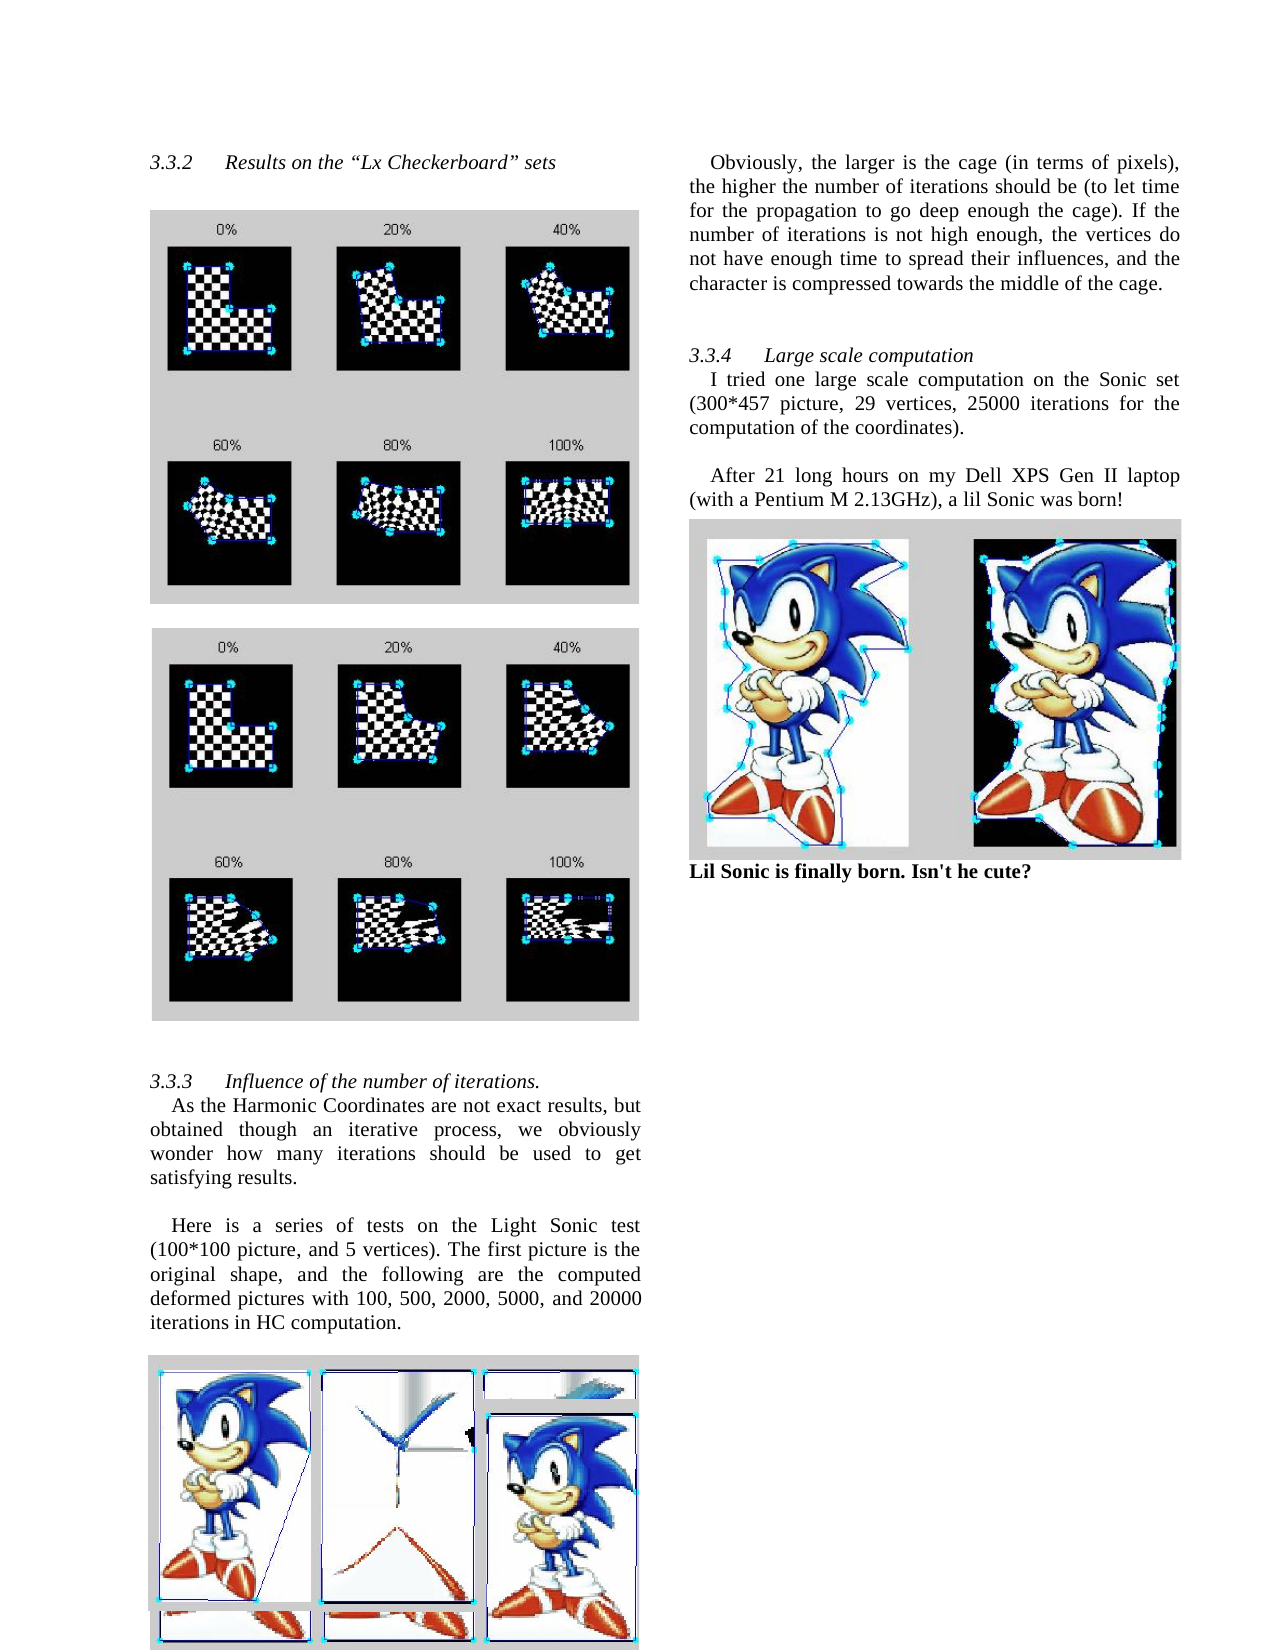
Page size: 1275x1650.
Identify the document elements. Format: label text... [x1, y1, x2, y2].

picture [151, 628, 640, 1021]
picture [150, 210, 640, 604]
text After 21 long hours on my Dell XPS Gen II laptop (with a Pentium M 2.13GHz), a lil Sonic was born! [689, 463, 1181, 511]
text I tried one large scale computation on the Sonic set (300*457 picture, 29 vertices, 25000 iterations for the computation of the coordinates). [689, 367, 1181, 439]
subtitle Large scale computation [689, 342, 1181, 367]
picture [689, 519, 1182, 860]
text Lil Sonic is finally born. Isn't he cute? [689, 860, 1181, 883]
text As the Harmonic Coordinates are not exact results, but obtained though an iterative process, we obviously wonder how many iterations should be used to get satisfying results. [150, 1093, 642, 1189]
picture [148, 1355, 640, 1650]
subtitle Results on the “Lx Checkerboard” sets [150, 150, 642, 174]
text Here is a series of tests on the Light Sonic test (100*100 picture, and 5 vertices). The first picture is the original shape, and the following are the computed deformed pictures with 100, 500, 2000, 5000, and 20000 iterations in HC computation. [150, 1213, 642, 1333]
text Obviously, the larger is the cage (in terms of pixels), the higher the number of iterations should be (to let time for the propagation to go deep enough the cage). If the number of iterations is not high enough, the vertices do not have enough time to spread their influences, and the character is compressed towards the middle of the cage. [689, 150, 1181, 294]
subtitle Influence of the number of iterations. [150, 1069, 642, 1093]
